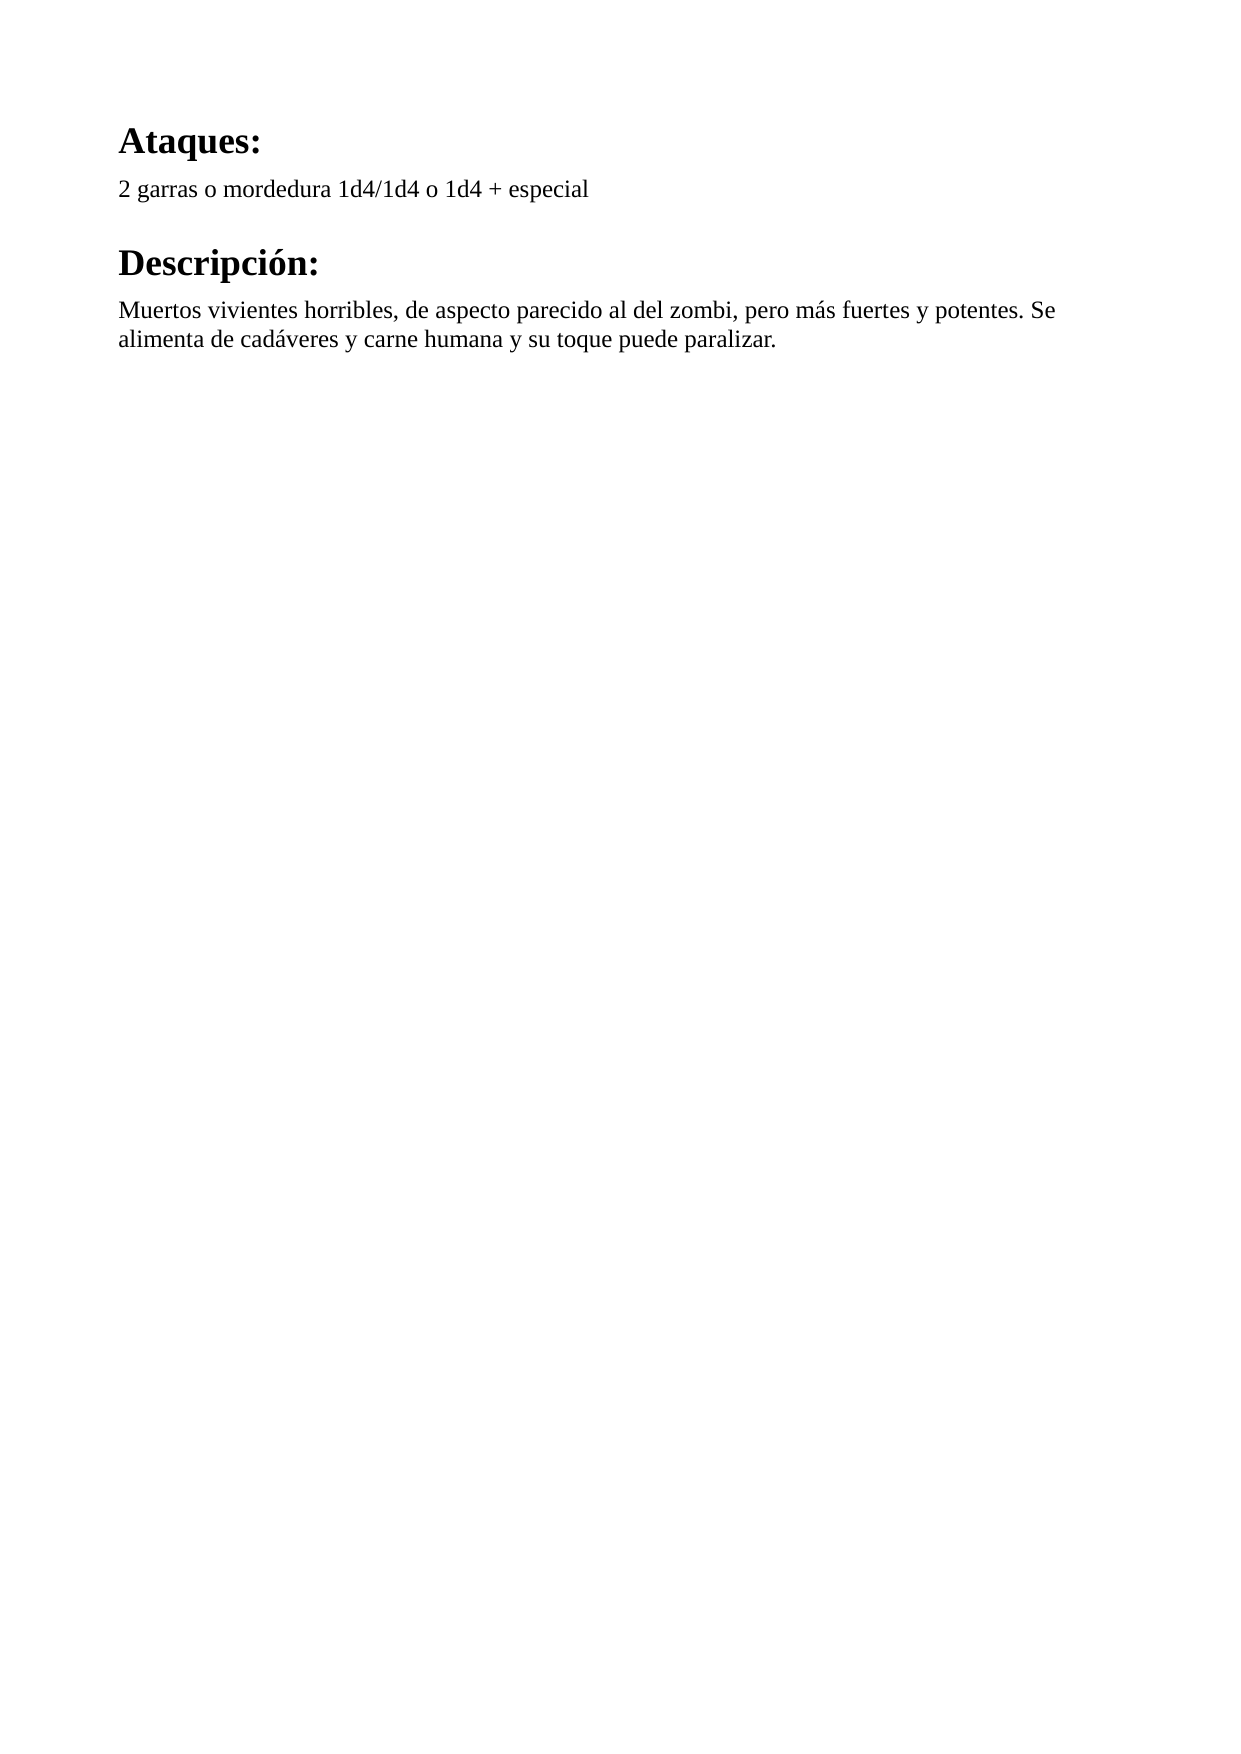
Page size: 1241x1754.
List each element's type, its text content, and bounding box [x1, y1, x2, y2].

subtitle Descripción: [118, 240, 1122, 283]
text 2 garras o mordedura 1d4/1d4 o 1d4 + especial [118, 174, 1122, 202]
text Muertos vivientes horribles, de aspecto parecido al del zombi, pero más fuertes y potentes. Se alimenta de cadáveres y carne humana y su toque puede paralizar. [118, 296, 1122, 353]
subtitle Ataques: [118, 118, 1122, 161]
